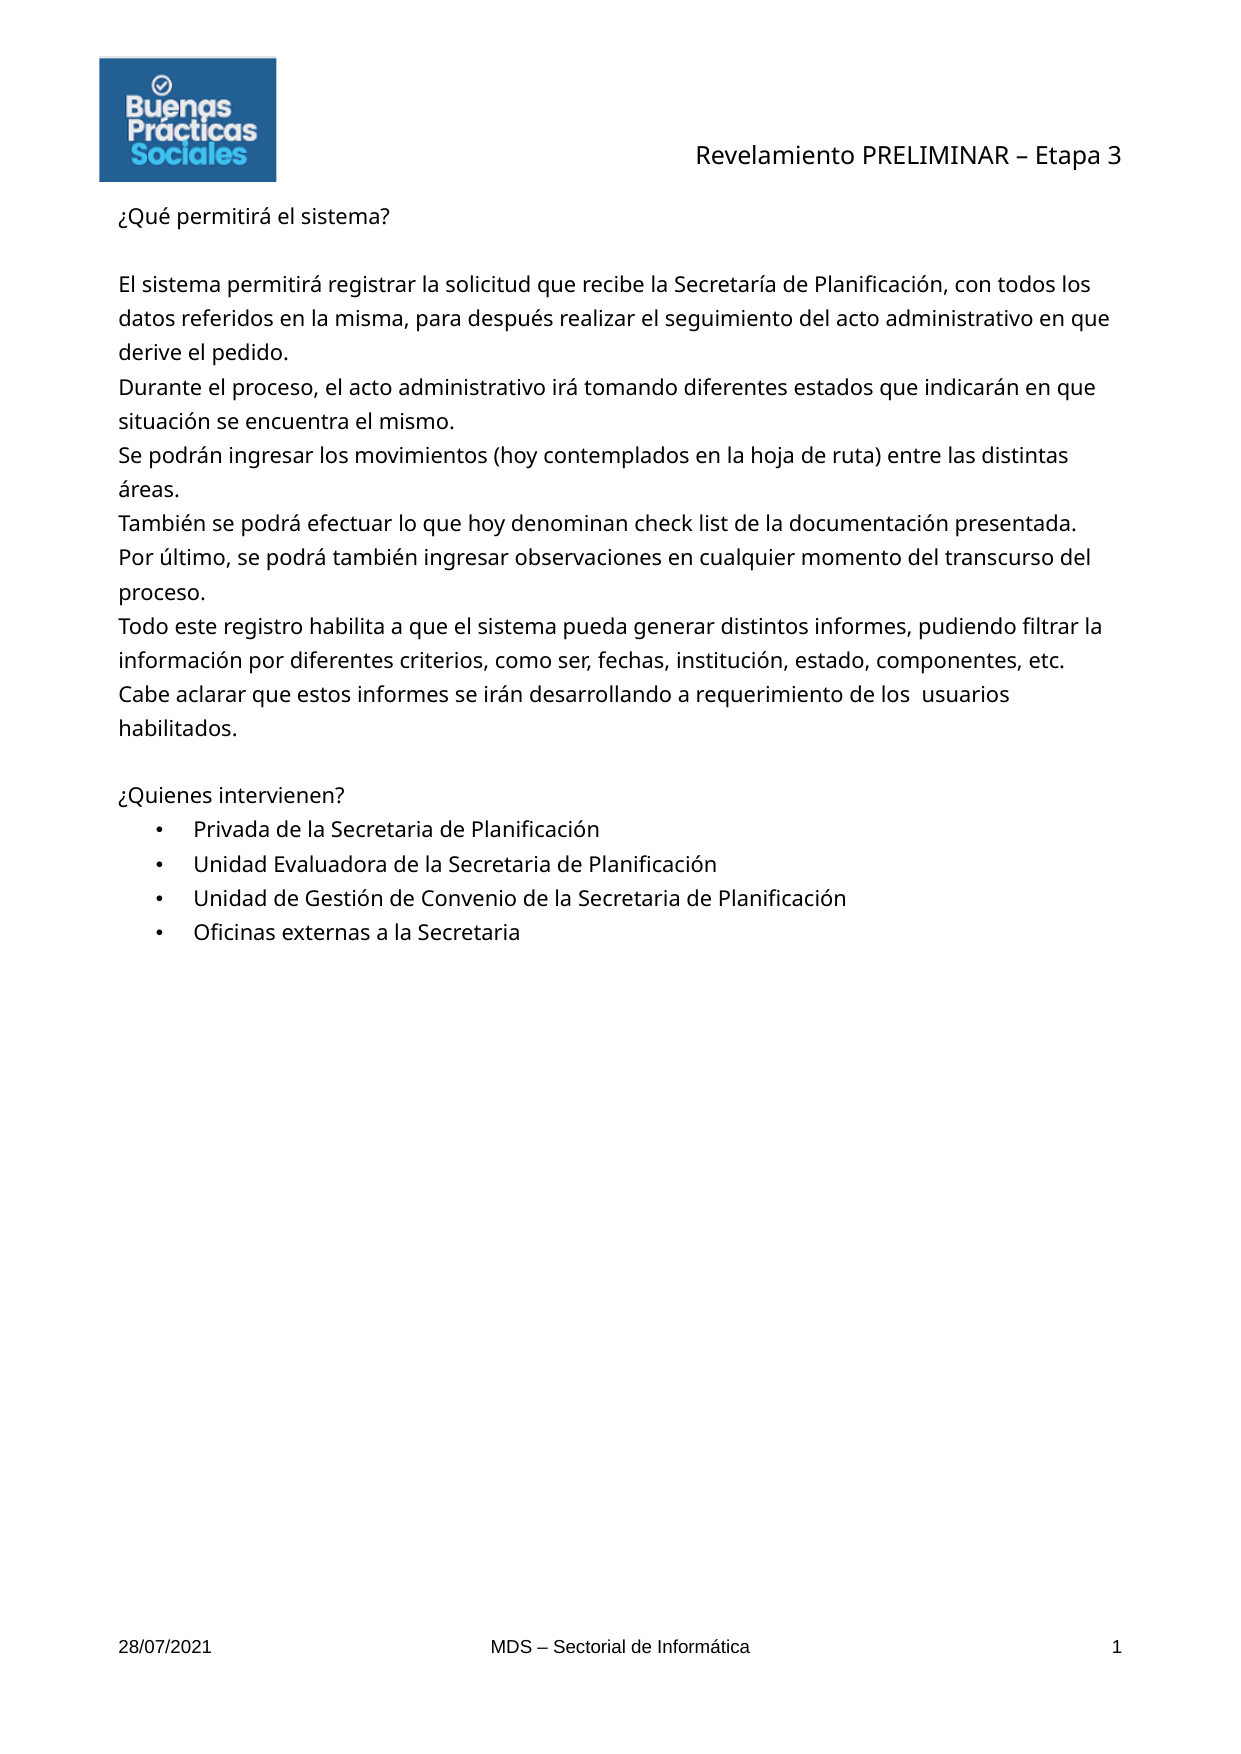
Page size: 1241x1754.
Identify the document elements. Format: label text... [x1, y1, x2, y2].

list Privada de la Secretaria de Planificación [156, 814, 1122, 844]
text Durante el proceso, el acto administrativo irá tomando diferentes estados que indicarán en que situación se encuentra el mismo. [118, 371, 1122, 435]
text ¿Quienes intervienen? [118, 780, 1122, 810]
text ¿Qué permitirá el sistema? [118, 201, 1122, 230]
text Todo este registro habilita a que el sistema pueda generar distintos informes, pudiendo filtrar la información por diferentes criterios, como ser, fechas, institución, estado, componentes, etc. Cabe aclarar que estos informes se irán desarrollando a requerimiento de los usuarios habilitados. [118, 611, 1122, 743]
list Unidad de Gestión de Convenio de la Secretaria de Planificación [156, 883, 1122, 913]
list Oficinas externas a la Secretaria [156, 917, 1122, 947]
text Por último, se podrá también ingresar observaciones en cualquier momento del transcurso del proceso. [118, 542, 1122, 606]
text Se podrán ingresar los movimientos (hoy contemplados en la hoja de ruta) entre las distintas áreas. [118, 440, 1122, 504]
text El sistema permitirá registrar la solicitud que recibe la Secretaría de Planificación, con todos los datos referidos en la misma, para después realizar el seguimiento del acto administrativo en que derive el pedido. [118, 269, 1122, 367]
list Unidad Evaluadora de la Secretaria de Planificación [156, 849, 1122, 878]
text También se podrá efectuar lo que hoy denominan check list de la documentación presentada. [118, 508, 1122, 538]
